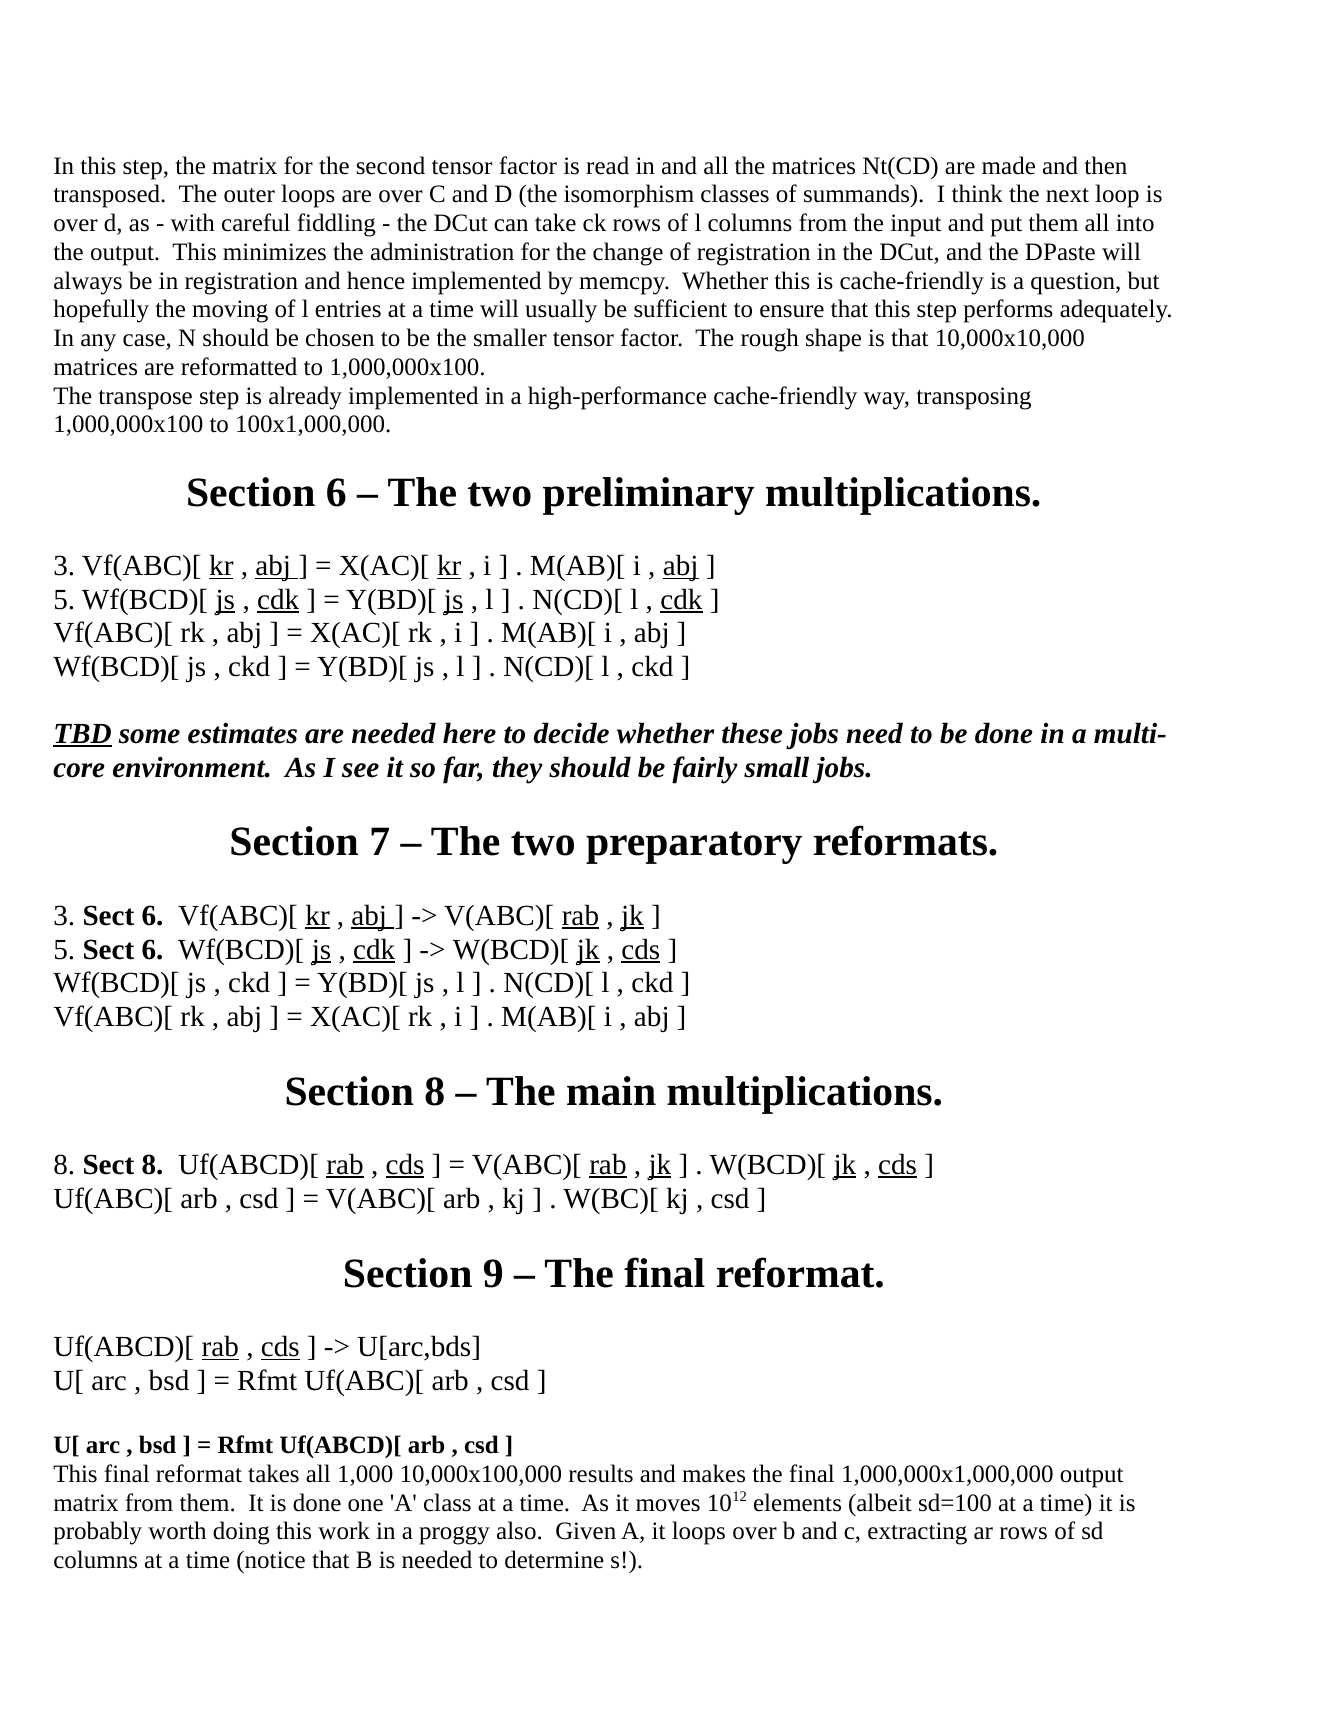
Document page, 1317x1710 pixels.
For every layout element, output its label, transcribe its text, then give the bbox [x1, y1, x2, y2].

text This final reformat takes all 1,000 10,000x100,000 results and makes the final 1,000,000x1,000,000 output matrix from them. It is done one 'A' class at a time. As it moves 1012 elements (albeit sd=100 at a time) it is probably worth doing this work in a proggy also. Given A, it loops over b and c, extracting ar rows of sd columns at a time (notice that B is needed to determine s!). [53, 1459, 1174, 1574]
text 5. Wf(BCD)[ js , cdk ] = Y(BD)[ js , l ] . N(CD)[ l , cdk ] [53, 582, 1174, 616]
text 3. Sect 6. Vf(ABC)[ kr , abj ] -> V(ABC)[ rab , jk ] [53, 898, 1174, 932]
text U[ arc , bsd ] = Rfmt Uf(ABC)[ arb , csd ] [53, 1363, 1174, 1397]
text Section 7 – The two preparatory reformats. [53, 817, 1174, 865]
text Section 6 – The two preliminary multiplications. [53, 467, 1174, 515]
text The transpose step is already implemented in a high-performance cache-friendly way, transposing 1,000,000x100 to 100x1,000,000. [53, 381, 1174, 438]
text Wf(BCD)[ js , ckd ] = Y(BD)[ js , l ] . N(CD)[ l , ckd ] [53, 649, 1174, 683]
text TBD some estimates are needed here to decide whether these jobs need to be done in a multi-core environment. As I see it so far, they should be fairly small jobs. [53, 716, 1174, 783]
text U[ arc , bsd ] = Rfmt Uf(ABCD)[ arb , csd ] [53, 1430, 1174, 1459]
text Vf(ABC)[ rk , abj ] = X(AC)[ rk , i ] . M(AB)[ i , abj ] [53, 616, 1174, 649]
text In this step, the matrix for the second tensor factor is read in and all the matrices Nt(CD) are made and then transposed. The outer loops are over C and D (the isomorphism classes of summands). I think the next loop is over d, as - with careful fiddling - the DCut can take ck rows of l columns from the input and put them all into the output. This minimizes the administration for the change of registration in the DCut, and the DPaste will always be in registration and hence implemented by memcpy. Whether this is cache-friendly is a question, but hopefully the moving of l entries at a time will usually be sufficient to ensure that this step performs adequately. In any case, N should be chosen to be the smaller tensor factor. The rough shape is that 10,000x10,000 matrices are reformatted to 1,000,000x100. [53, 151, 1174, 381]
text 5. Sect 6. Wf(BCD)[ js , cdk ] -> W(BCD)[ jk , cds ] [53, 932, 1174, 965]
text Uf(ABC)[ arb , csd ] = V(ABC)[ arb , kj ] . W(BC)[ kj , csd ] [53, 1181, 1174, 1214]
text 3. Vf(ABC)[ kr , abj ] = X(AC)[ kr , i ] . M(AB)[ i , abj ] [53, 548, 1174, 582]
text Vf(ABC)[ rk , abj ] = X(AC)[ rk , i ] . M(AB)[ i , abj ] [53, 999, 1174, 1032]
text Uf(ABCD)[ rab , cds ] -> U[arc,bds] [53, 1329, 1174, 1363]
text 8. Sect 8. Uf(ABCD)[ rab , cds ] = V(ABC)[ rab , jk ] . W(BCD)[ jk , cds ] [53, 1147, 1174, 1181]
text Wf(BCD)[ js , ckd ] = Y(BD)[ js , l ] . N(CD)[ l , ckd ] [53, 965, 1174, 999]
text Section 9 – The final reformat. [53, 1248, 1174, 1296]
text Section 8 – The main multiplications. [53, 1066, 1174, 1114]
